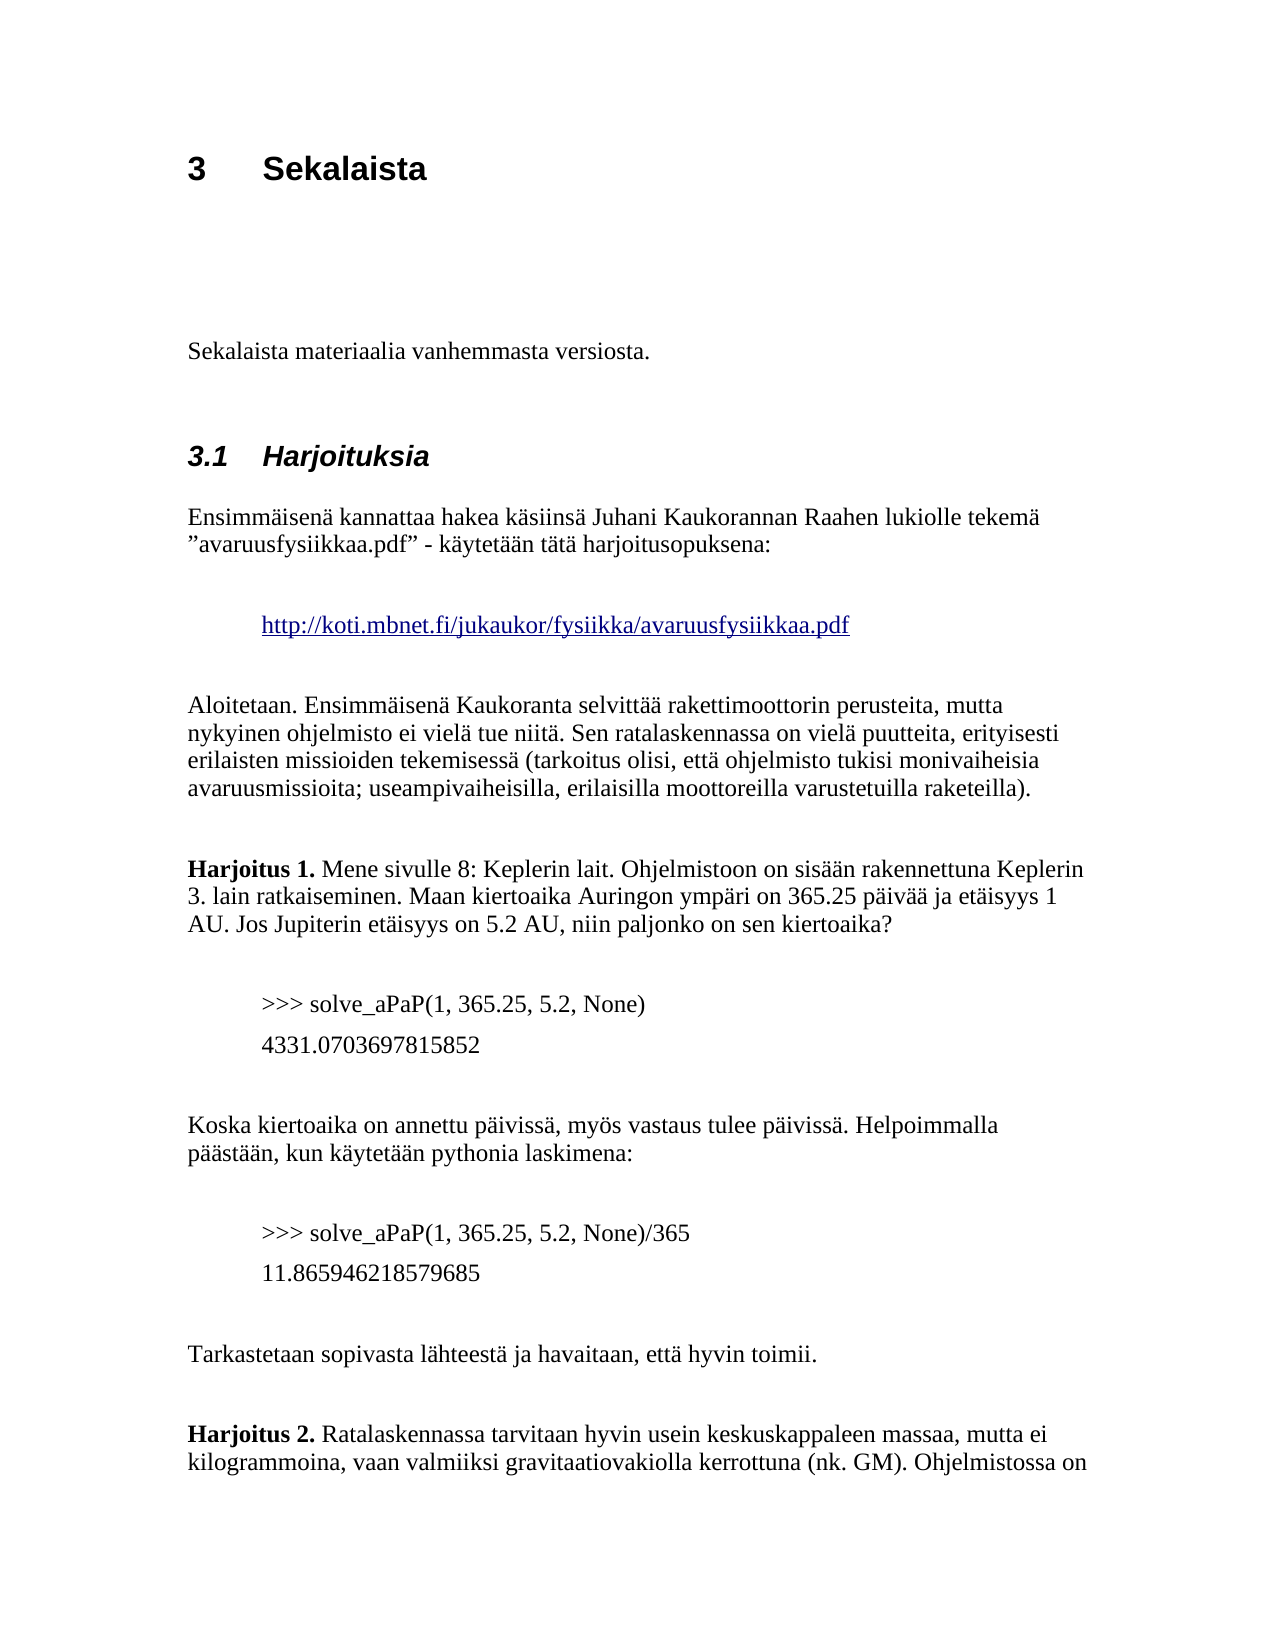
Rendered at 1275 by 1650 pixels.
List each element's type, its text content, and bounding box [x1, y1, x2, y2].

text Ensimmäisenä kannattaa hakea käsiinsä Juhani Kaukorannan Raahen lukiolle tekemä ”avaruusfysiikkaa.pdf” - käytetään tätä harjoitusopuksena: [187, 503, 1087, 558]
text >>> solve_aPaP(1, 365.25, 5.2, None)/365 [187, 1219, 1087, 1247]
text http://koti.mbnet.fi/jukaukor/fysiikka/avaruusfysiikkaa.pdf [187, 611, 1087, 638]
text 4331.0703697815852 [187, 1031, 1087, 1058]
subtitle Sekalaista [187, 150, 1087, 187]
text Koska kiertoaika on annettu päivissä, myös vastaus tulee päivissä. Helpoimmalla päästään, kun käytetään pythonia laskimena: [187, 1111, 1087, 1167]
text Aloitetaan. Ensimmäisenä Kaukoranta selvittää rakettimoottorin perusteita, mutta nykyinen ohjelmisto ei vielä tue niitä. Sen ratalaskennassa on vielä puutteita, erityisesti erilaisten missioiden tekemisessä (tarkoitus olisi, että ohjelmisto tukisi monivaiheisia avaruusmissioita; useampivaiheisilla, erilaisilla moottoreilla varustetuilla raketeilla). [187, 691, 1087, 802]
text >>> solve_aPaP(1, 365.25, 5.2, None) [187, 991, 1087, 1018]
text Sekalaista materiaalia vanhemmasta versiosta. [187, 337, 1087, 365]
text Harjoitus 2. Ratalaskennassa tarvitaan hyvin usein keskuskappaleen massaa, mutta ei kilogrammoina, vaan valmiiksi gravitaatiovakiolla kerrottuna (nk. GM). Ohjelmistossa on [187, 1420, 1087, 1476]
text 11.865946218579685 [187, 1259, 1087, 1287]
text Tarkastetaan sopivasta lähteestä ja havaitaan, että hyvin toimii. [187, 1340, 1087, 1368]
subtitle Harjoituksia [187, 440, 1087, 473]
text Harjoitus 1. Mene sivulle 8: Keplerin lait. Ohjelmistoon on sisään rakennettuna Keplerin 3. lain ratkaiseminen. Maan kiertoaika Auringon ympäri on 365.25 päivää ja etäisyys 1 AU. Jos Jupiterin etäisyys on 5.2 AU, niin paljonko on sen kiertoaika? [187, 855, 1087, 938]
